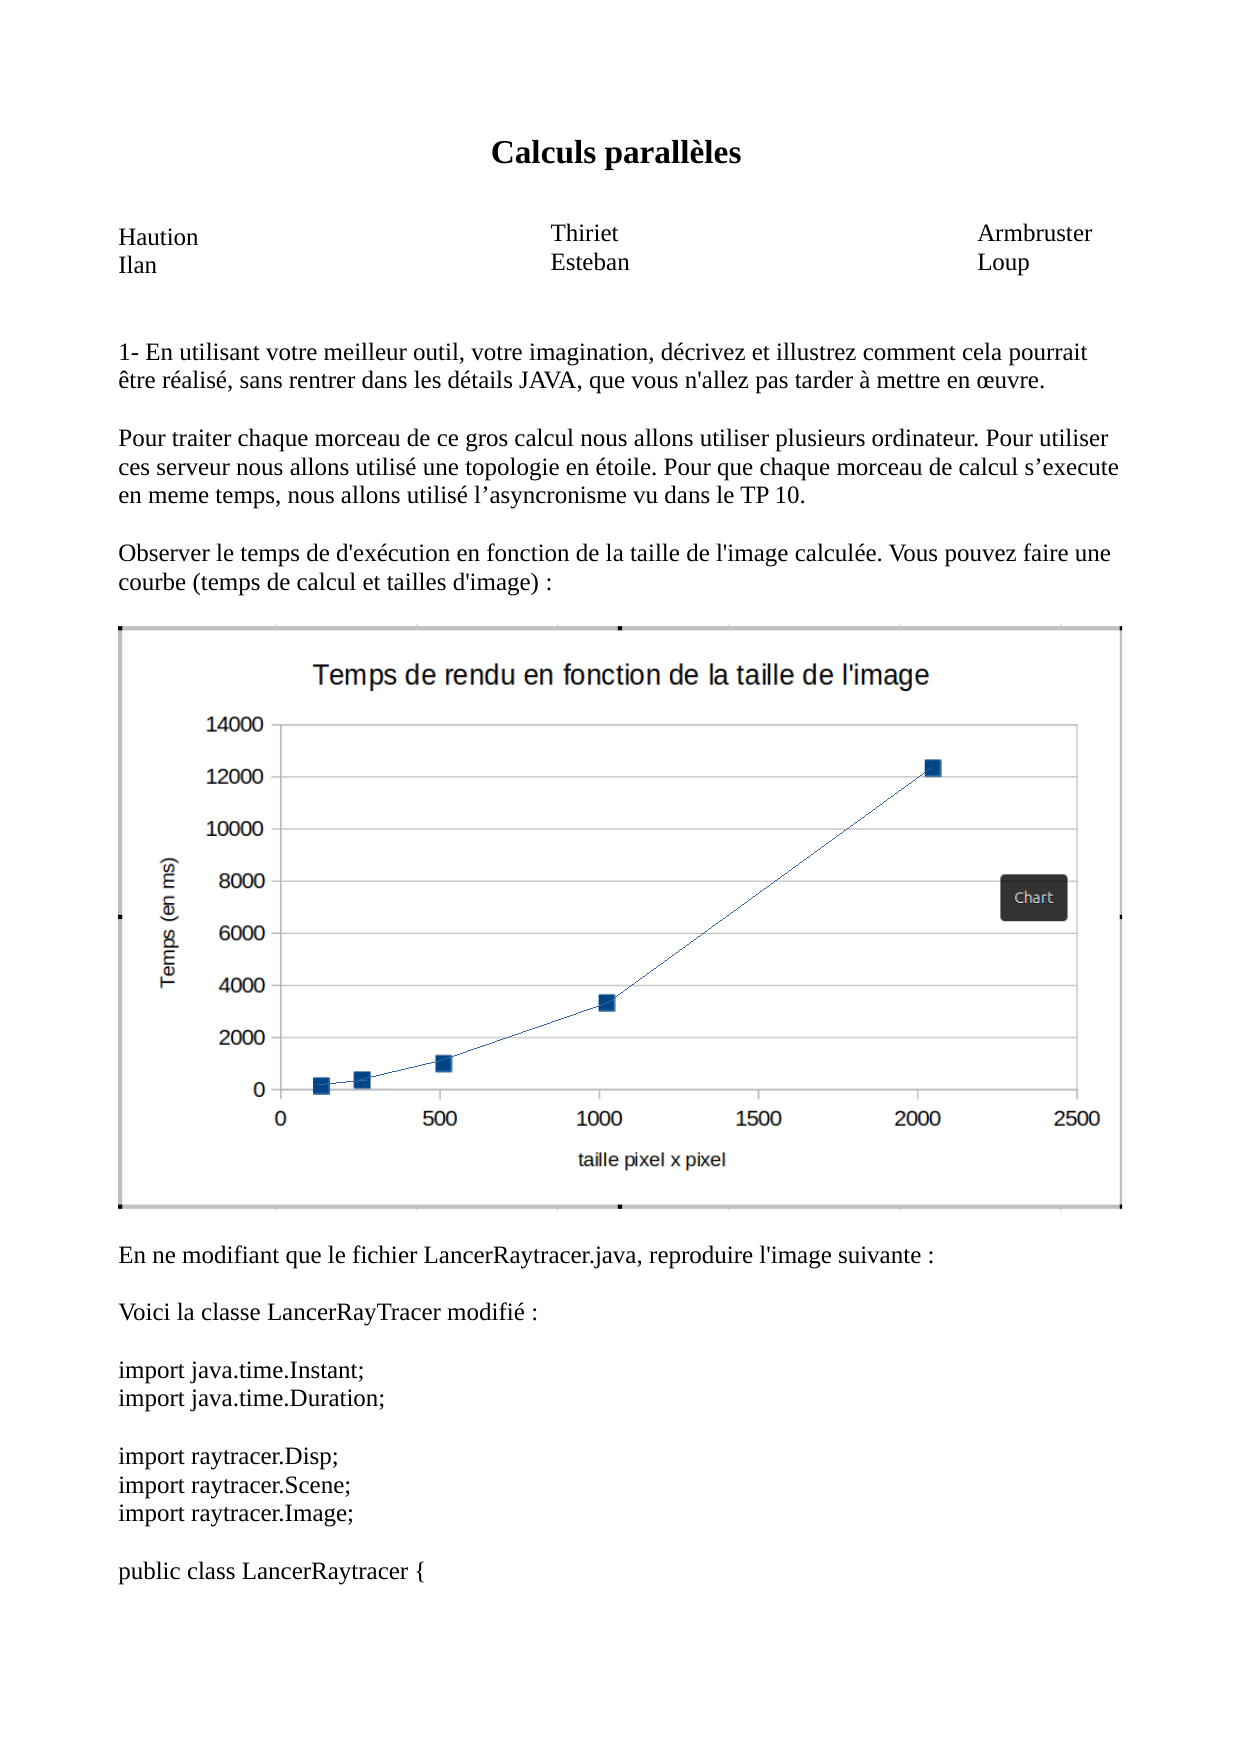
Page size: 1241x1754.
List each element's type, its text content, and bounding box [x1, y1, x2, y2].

text import java.time.Instant; [118, 1355, 1122, 1383]
text En ne modifiant que le fichier LancerRaytracer.java, reproduire l'image suivante : [118, 1240, 1122, 1268]
text Pour traiter chaque morceau de ce gros calcul nous allons utiliser plusieurs ordinateur. Pour utiliser ces serveur nous allons utilisé une topologie en étoile. Pour que chaque morceau de calcul s’execute en meme temps, nous allons utilisé l’asyncronisme vu dans le TP 10. [118, 423, 1122, 509]
picture [118, 624, 1123, 1211]
text import java.time.Duration; [118, 1383, 1122, 1412]
subtitle Calculs parallèles [118, 133, 1122, 171]
text Observer le temps de d'exécution en fonction de la taille de l'image calculée. Vous pouvez faire une courbe (temps de calcul et tailles d'image) : [118, 538, 1122, 596]
text 1- En utilisant votre meilleur outil, votre imagination, décrivez et illustrez comment cela pourrait être réalisé, sans rentrer dans les détails JAVA, que vous n'allez pas tarder à mettre en œuvre. [118, 337, 1122, 394]
text public class LancerRaytracer { [118, 1556, 1122, 1585]
text Haution [118, 222, 1122, 251]
text import raytracer.Scene; [118, 1470, 1122, 1498]
text Ilan [118, 251, 1122, 279]
text import raytracer.Image; [118, 1498, 1122, 1527]
text import raytracer.Disp; [118, 1441, 1122, 1470]
text Voici la classe LancerRayTracer modifié : [118, 1297, 1122, 1326]
